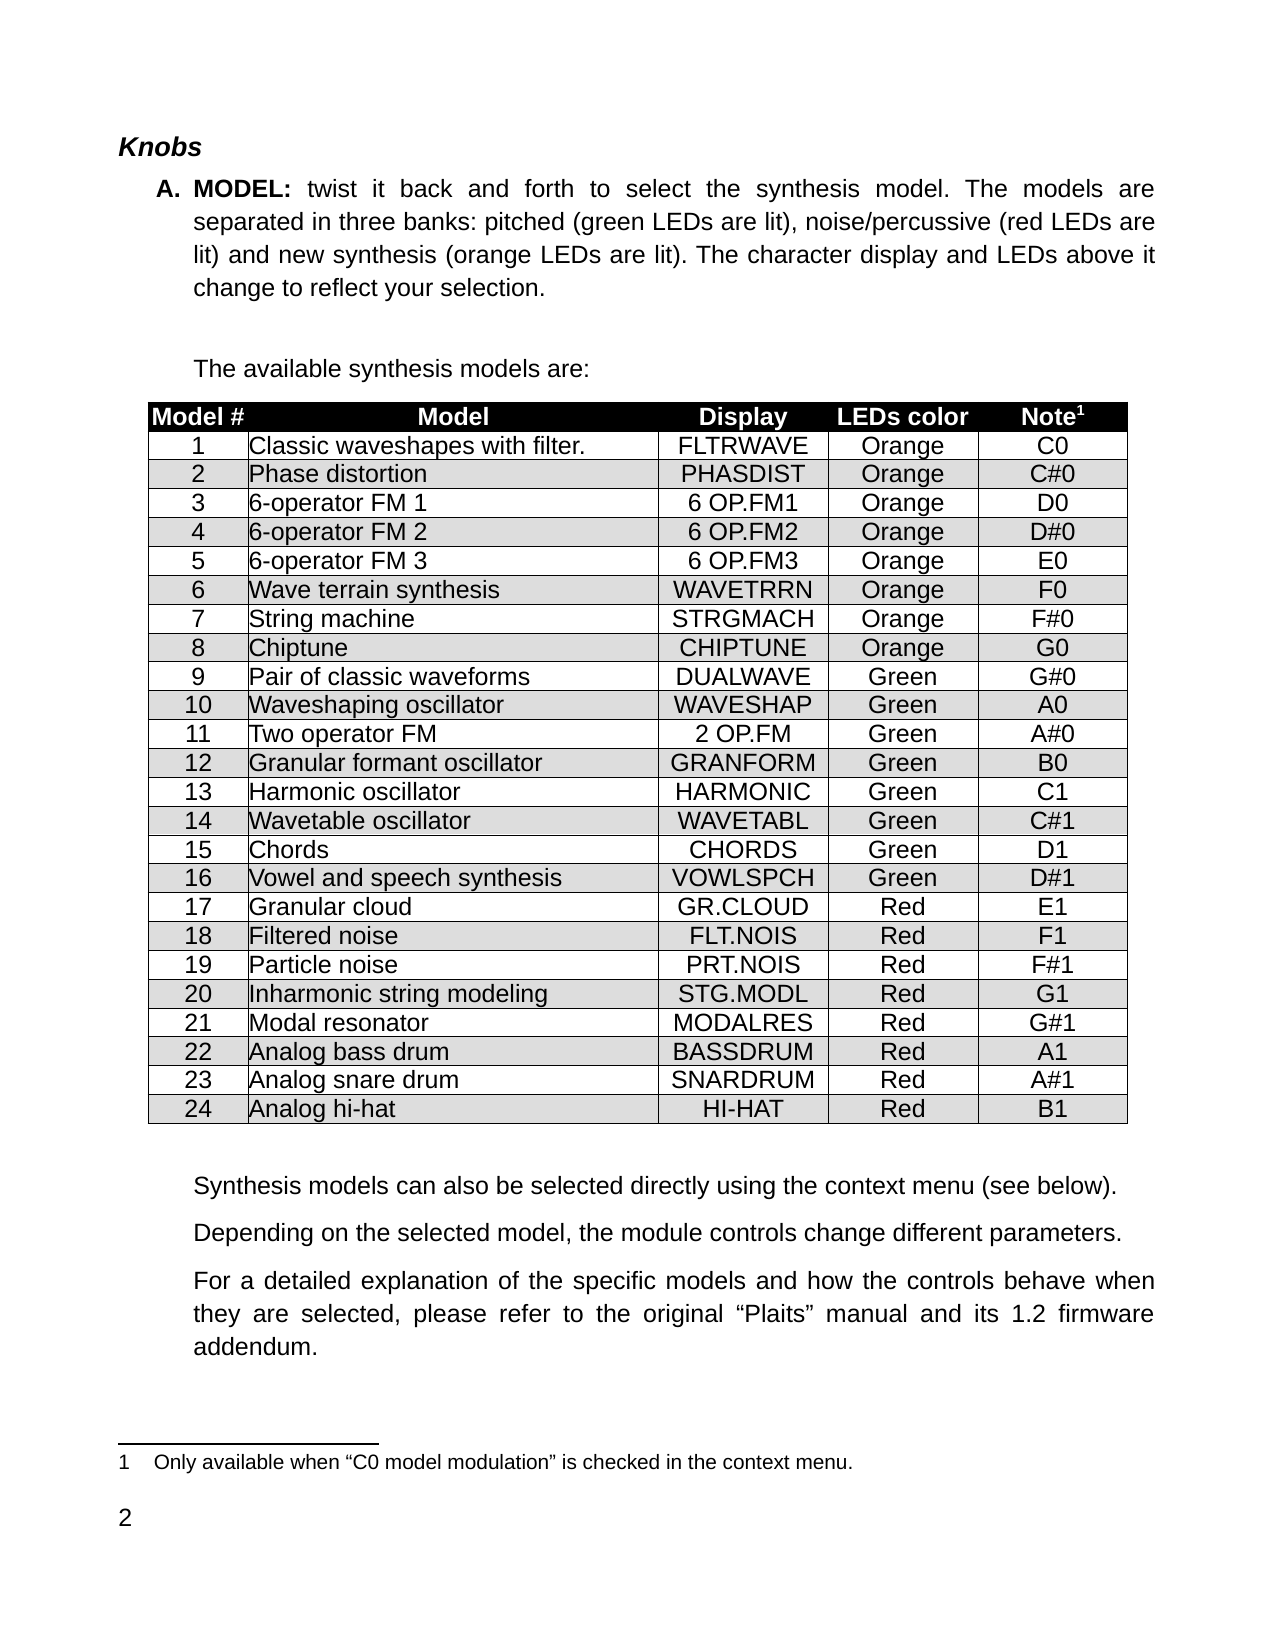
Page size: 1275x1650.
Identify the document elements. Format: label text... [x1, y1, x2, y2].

table_cell Green [829, 720, 978, 748]
table_cell GR.CLOUD [659, 893, 828, 921]
table_cell Harmonic oscillator [249, 778, 658, 806]
table_cell Red [829, 951, 978, 979]
list MODEL: twist it back and forth to select the synthesis model. The models are separated in three banks: pitched (green LEDs are lit), noise/percussive (red LEDs are lit) and new synthesis (orange LEDs are lit). The character display and LEDs above it change to reflect your selection. [156, 174, 1157, 302]
table_cell 6-operator FM 3 [249, 547, 658, 575]
list For a detailed explanation of the specific models and how the controls behave when they are selected, please refer to the original “Plaits” manual and its 1.2 firmware addendum. [156, 1266, 1157, 1361]
table_cell 23 [149, 1066, 248, 1094]
subtitle Knobs [118, 131, 1157, 162]
table_cell 1 [149, 432, 248, 459]
table_cell DUALWAVE [659, 662, 828, 690]
table_cell 15 [149, 836, 248, 863]
table_cell 6 OP.FM1 [659, 489, 828, 517]
list Synthesis models can also be selected directly using the context menu (see below). [156, 1171, 1157, 1199]
table_cell Green [829, 778, 978, 806]
table_cell 3 [149, 489, 248, 517]
table_cell Red [829, 1009, 978, 1036]
table_cell CHORDS [659, 836, 828, 863]
table_cell 19 [149, 951, 248, 979]
table_cell Green [829, 836, 978, 863]
table_cell 2 OP.FM [659, 720, 828, 748]
table_cell Red [829, 893, 978, 921]
table_cell String machine [249, 605, 658, 632]
table_cell Orange [829, 547, 978, 575]
table_cell F#1 [979, 951, 1127, 979]
table_cell Analog snare drum [249, 1066, 658, 1094]
table_cell Red [829, 1066, 978, 1094]
table_cell 17 [149, 893, 248, 921]
table_cell Granular cloud [249, 893, 658, 921]
table_cell G#1 [979, 1009, 1127, 1036]
table_cell Two operator FM [249, 720, 658, 748]
table_cell Green [829, 662, 978, 690]
table_cell D1 [979, 836, 1127, 863]
table_cell Orange [829, 605, 978, 632]
table_cell 5 [149, 547, 248, 575]
table_cell 13 [149, 778, 248, 806]
table_cell 21 [149, 1009, 248, 1036]
table_cell 9 [149, 662, 248, 690]
table_cell G#0 [979, 662, 1127, 690]
table_cell Chords [249, 836, 658, 863]
table_cell F#0 [979, 605, 1127, 632]
table_cell 7 [149, 605, 248, 632]
table_cell D0 [979, 489, 1127, 517]
table_cell E0 [979, 547, 1127, 575]
table_cell MODALRES [659, 1009, 828, 1036]
table_cell Pair of classic waveforms [249, 662, 658, 690]
table_cell Classic waveshapes with filter. [249, 432, 658, 459]
table_cell C0 [979, 432, 1127, 459]
table_cell A#0 [979, 720, 1127, 748]
list Depending on the selected model, the module controls change different parameters. [156, 1218, 1157, 1247]
table_cell 6 OP.FM3 [659, 547, 828, 575]
table_cell PRT.NOIS [659, 951, 828, 979]
table_cell Particle noise [249, 951, 658, 979]
table_cell A#1 [979, 1066, 1127, 1094]
table_cell Modal resonator [249, 1009, 658, 1036]
table_cell 11 [149, 720, 248, 748]
table_cell 6-operator FM 1 [249, 489, 658, 517]
table_cell C1 [979, 778, 1127, 806]
table_cell FLTRWAVE [659, 432, 828, 459]
table_cell SNARDRUM [659, 1066, 828, 1094]
table_cell E1 [979, 893, 1127, 921]
table_cell STRGMACH [659, 605, 828, 632]
table_cell Orange [829, 489, 978, 517]
table_cell HARMONIC [659, 778, 828, 806]
list The available synthesis models are: [156, 321, 1157, 383]
table_cell Orange [829, 432, 978, 459]
